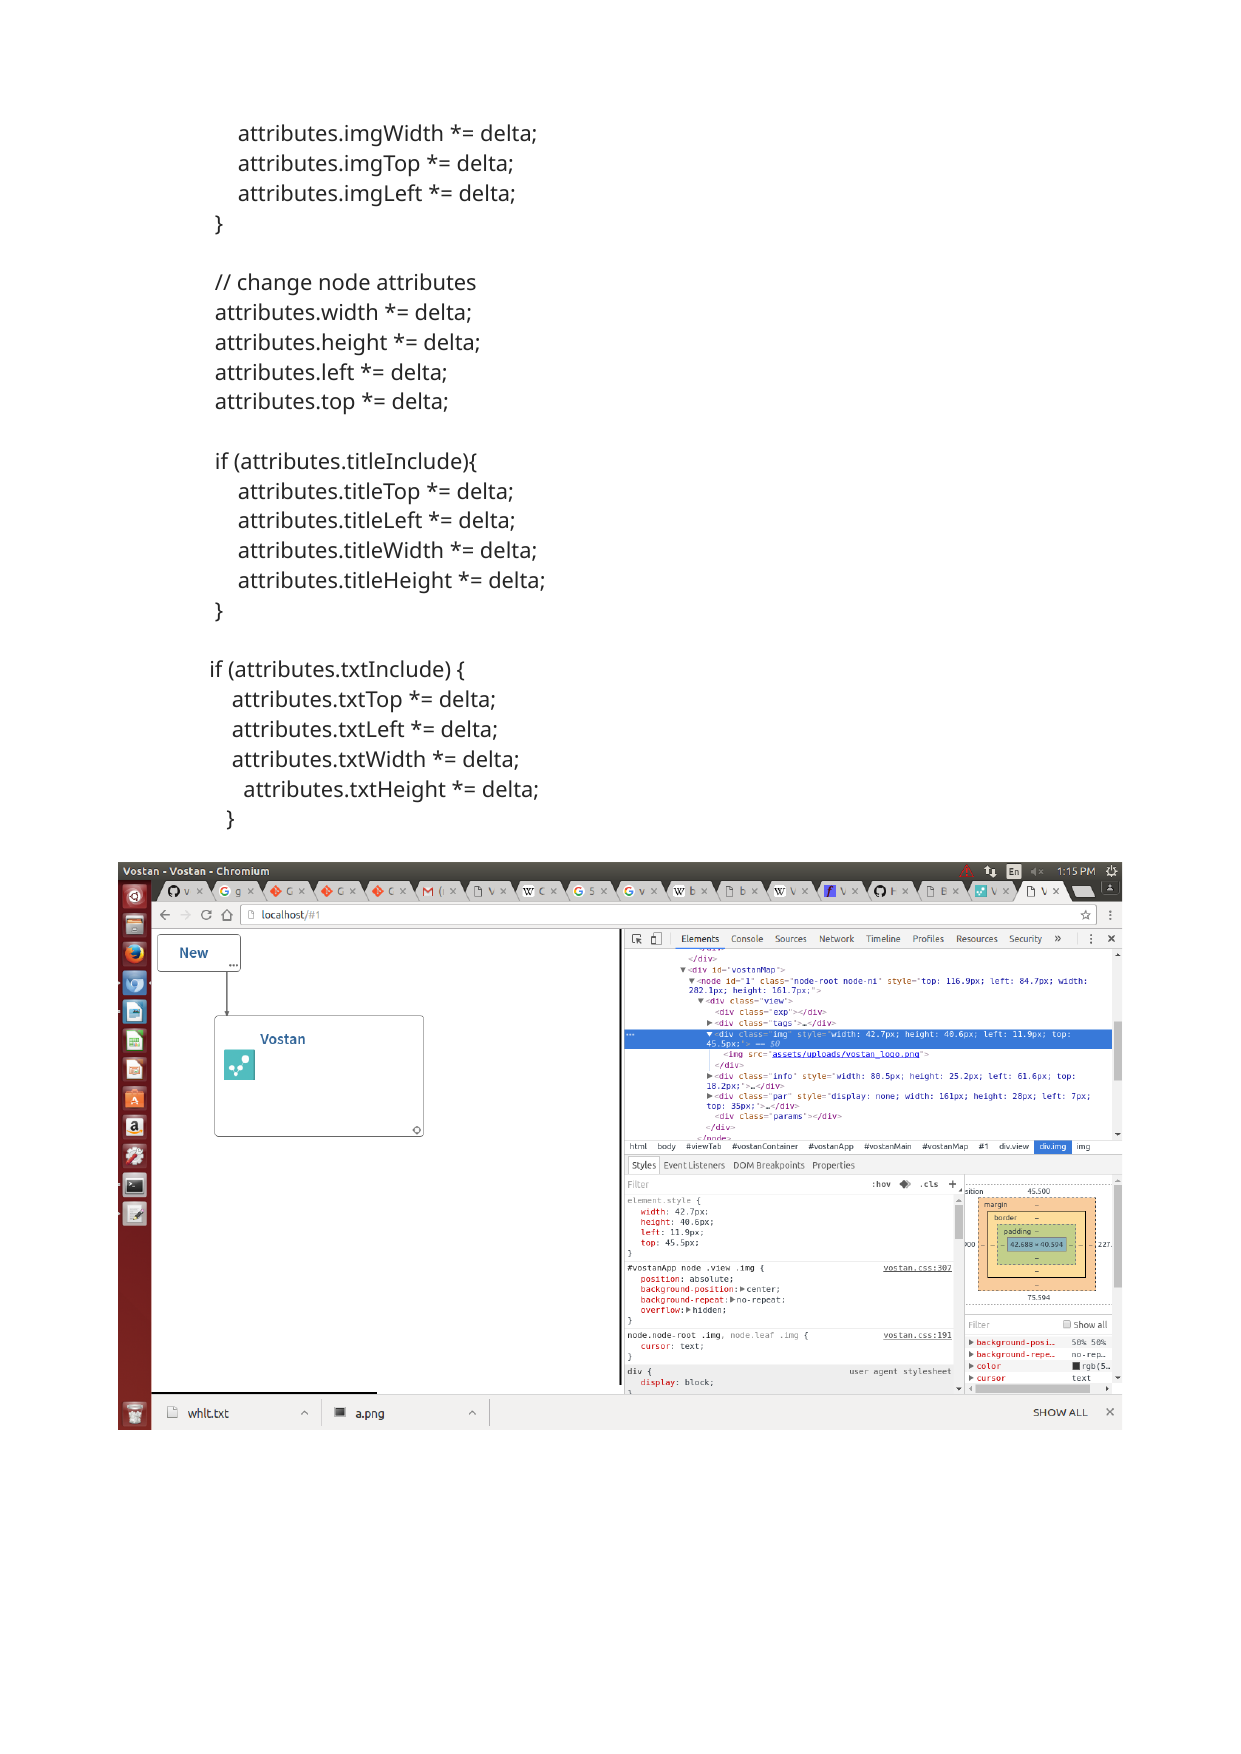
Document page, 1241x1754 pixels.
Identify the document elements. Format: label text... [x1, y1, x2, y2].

text attributes.titleHeight *= delta; [118, 565, 1122, 595]
text attributes.titleLeft *= delta; [118, 505, 1122, 535]
text attributes.txtWidth *= delta; [118, 744, 1122, 773]
text attributes.imgLeft *= delta; [118, 178, 1122, 207]
text attributes.txtTop *= delta; [118, 684, 1122, 714]
text attributes.height *= delta; [118, 327, 1122, 356]
text attributes.txtLeft *= delta; [118, 714, 1122, 744]
text attributes.titleTop *= delta; [118, 476, 1122, 505]
text } [118, 595, 1122, 624]
text attributes.width *= delta; [118, 297, 1122, 327]
text attributes.titleWidth *= delta; [118, 535, 1122, 565]
text if (attributes.txtInclude) { [118, 654, 1122, 684]
text attributes.left *= delta; [118, 356, 1122, 386]
text // change node attributes [118, 267, 1122, 297]
text attributes.imgWidth *= delta; [118, 118, 1122, 148]
picture [118, 862, 1123, 1430]
text attributes.top *= delta; [118, 386, 1122, 416]
text attributes.txtHeight *= delta; [118, 773, 1122, 803]
text } [118, 207, 1122, 237]
text } [118, 803, 1122, 833]
text attributes.imgTop *= delta; [118, 148, 1122, 178]
text if (attributes.titleInclude){ [118, 446, 1122, 476]
